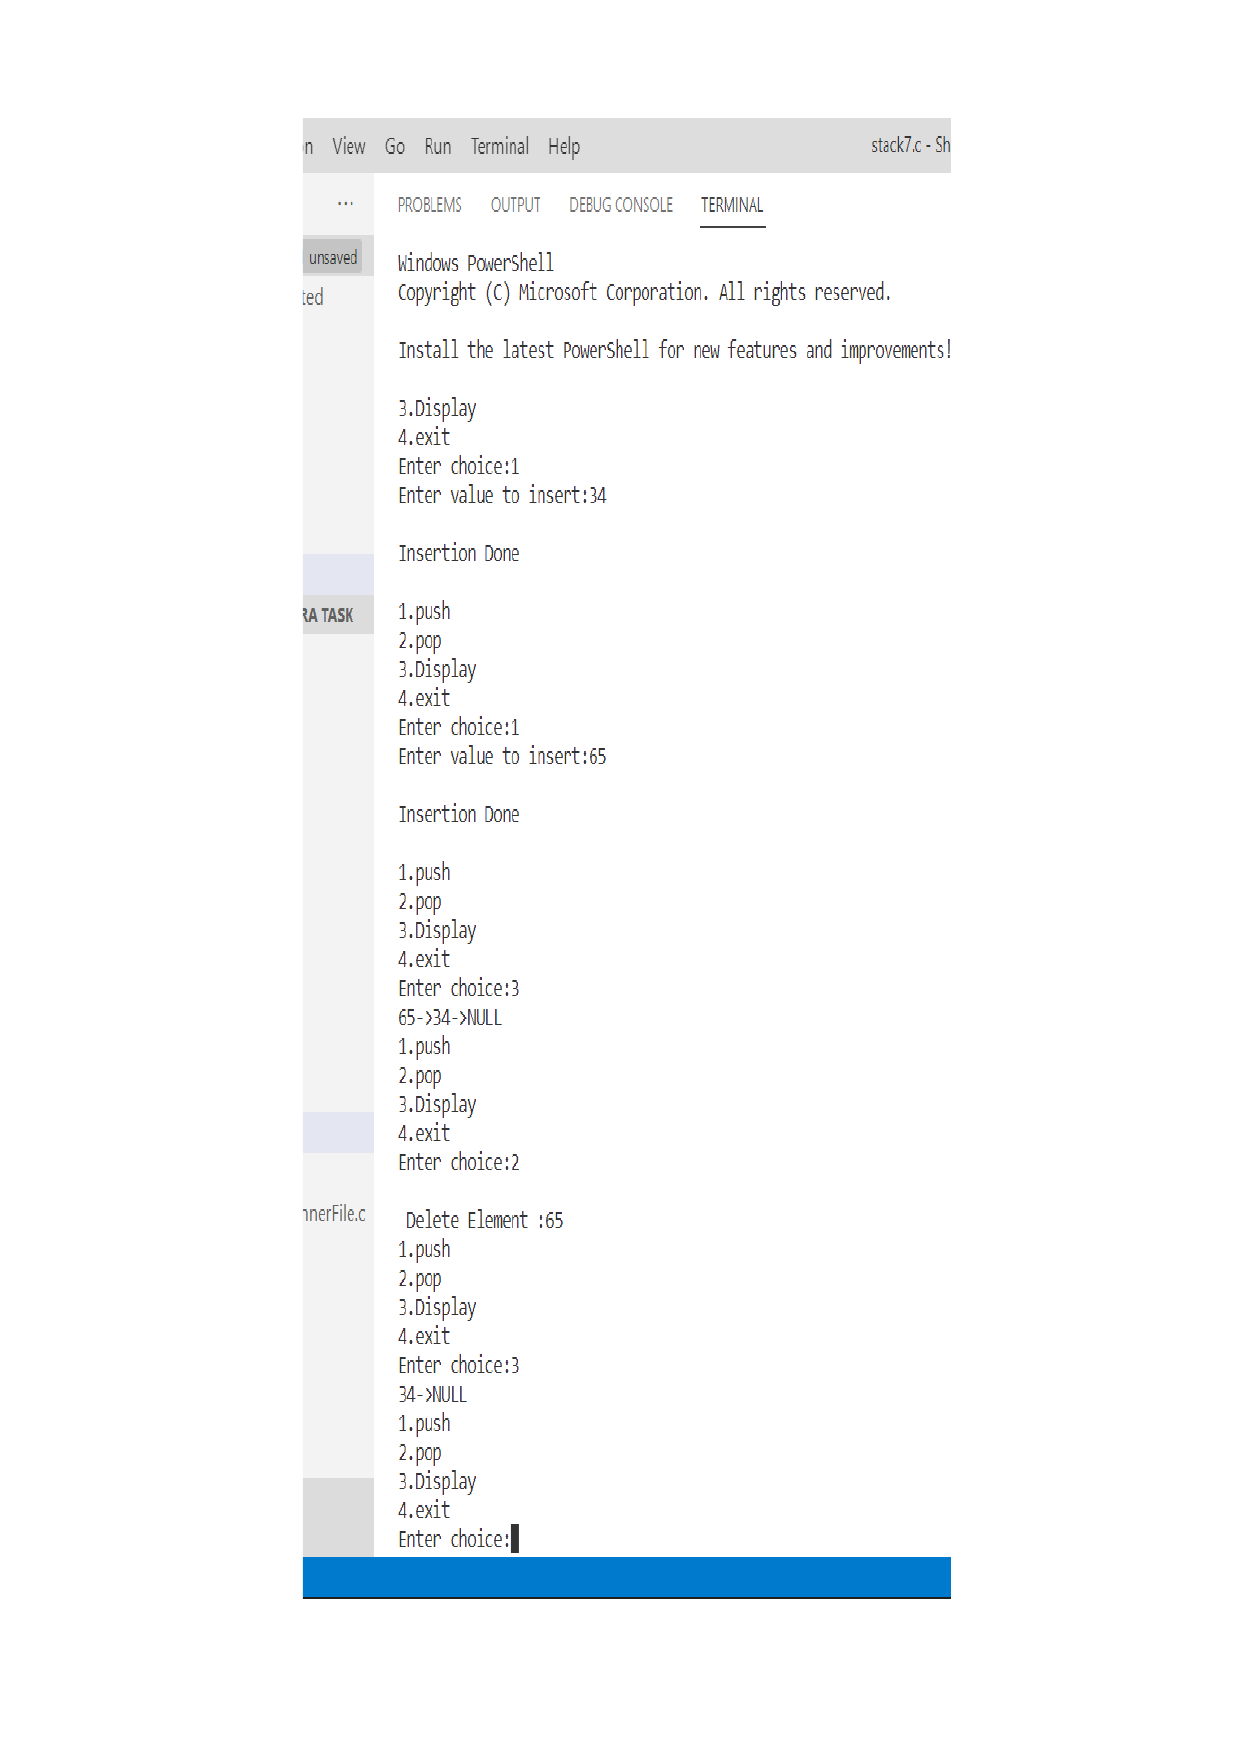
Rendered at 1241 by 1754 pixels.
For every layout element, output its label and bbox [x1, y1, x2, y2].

picture [302, 118, 480, 1599]
